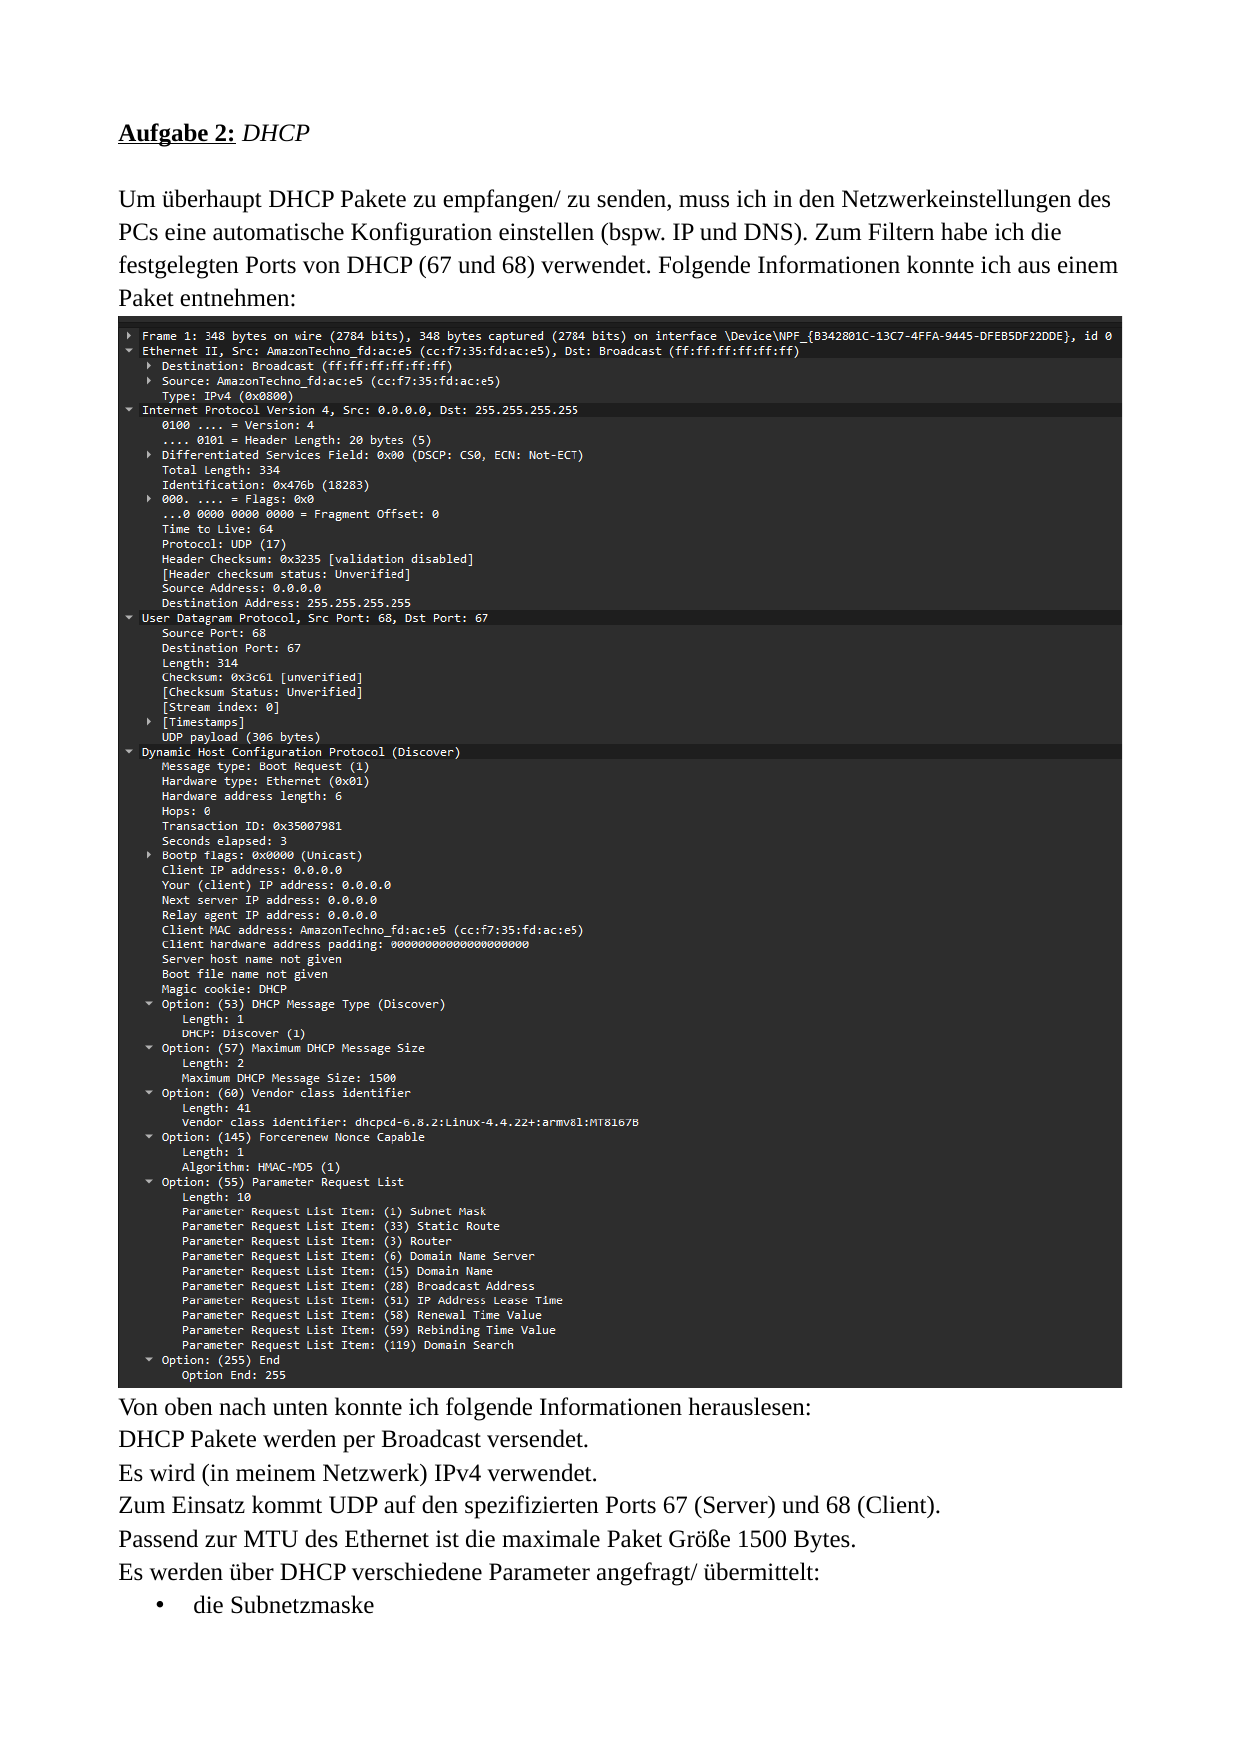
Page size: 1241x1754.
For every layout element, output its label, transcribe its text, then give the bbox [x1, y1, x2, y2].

text DHCP Pakete werden per Broadcast versendet. [118, 1424, 1122, 1453]
text Von oben nach unten konnte ich folgende Informationen herauslesen: [118, 1392, 1122, 1420]
list die Subnetzmaske [156, 1590, 1122, 1618]
text Um überhaupt DHCP Pakete zu empfangen/ zu senden, muss ich in den Netzwerkeinstellungen des PCs eine automatische Konfiguration einstellen (bspw. IP und DNS). Zum Filtern habe ich die festgelegten Ports von DHCP (67 und 68) verwendet. Folgende Informationen konnte ich aus einem Paket entnehmen: [118, 184, 1122, 312]
text Es werden über DHCP verschiedene Parameter angefragt/ übermittelt: [118, 1557, 1122, 1585]
text Aufgabe 2: DHCP [118, 118, 1122, 147]
text Es wird (in meinem Netzwerk) IPv4 verwendet. [118, 1458, 1122, 1486]
picture [118, 316, 1123, 1388]
text Passend zur MTU des Ethernet ist die maximale Paket Größe 1500 Bytes. [118, 1524, 1122, 1552]
text Zum Einsatz kommt UDP auf den spezifizierten Ports 67 (Server) und 68 (Client). [118, 1491, 1122, 1519]
